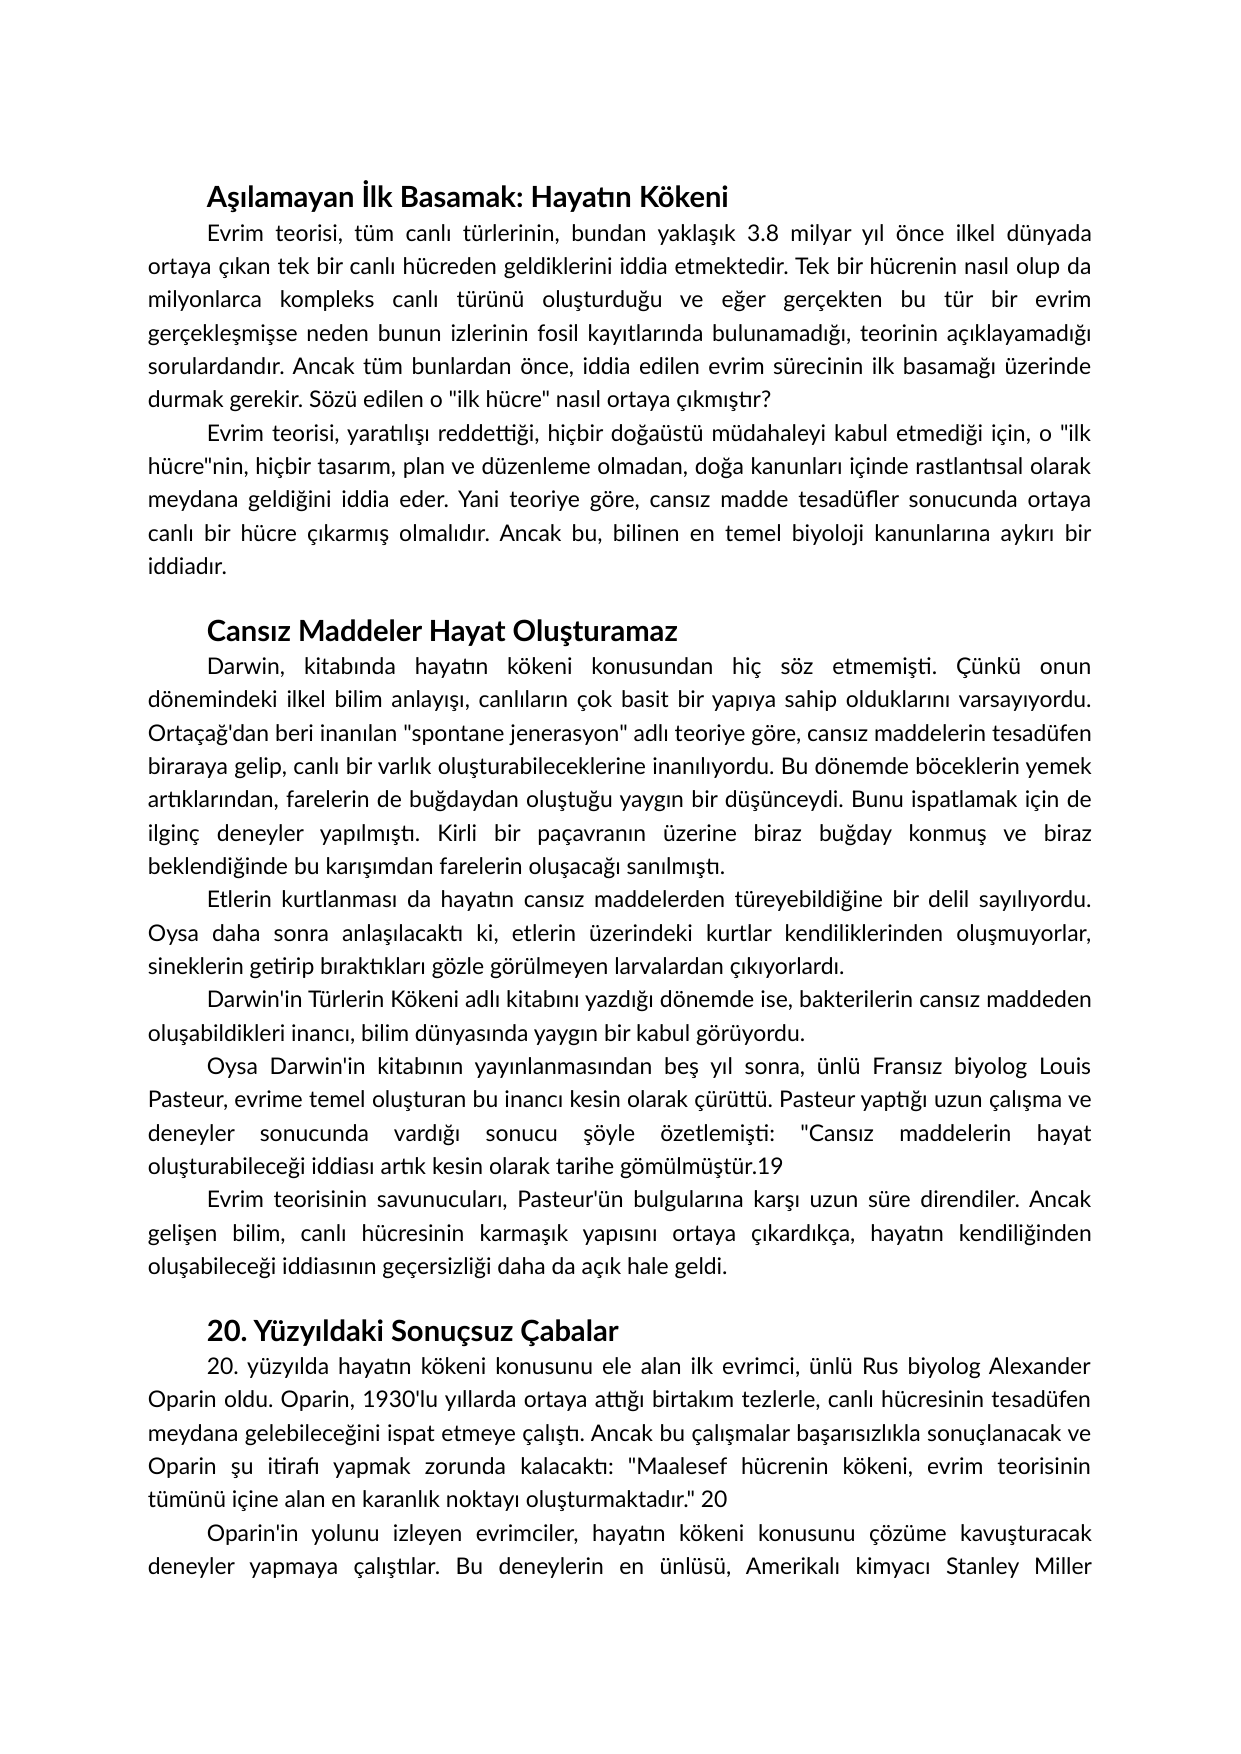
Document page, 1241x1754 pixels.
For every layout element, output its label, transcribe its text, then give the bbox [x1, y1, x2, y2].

text Evrim teorisi, yaratılışı reddettiği, hiçbir doğaüstü müdahaleyi kabul etmediği için, o "ilk hücre"nin, hiçbir tasarım, plan ve düzenleme olmadan, doğa kanunları içinde rastlantısal olarak meydana geldiğini iddia eder. Yani teoriye göre, cansız madde tesadüfler sonucunda ortaya canlı bir hücre çıkarmış olmalıdır. Ancak bu, bilinen en temel biyoloji kanunlarına aykırı bir iddiadır. [148, 414, 1093, 581]
text Darwin'in Türlerin Kökeni adlı kitabını yazdığı dönemde ise, bakterilerin cansız maddeden oluşabildikleri inancı, bilim dünyasında yaygın bir kabul görüyordu. [148, 981, 1093, 1048]
text Darwin, kitabında hayatın kökeni konusundan hiç söz etmemişti. Çünkü onun dönemindeki ilkel bilim anlayışı, canlıların çok basit bir yapıya sahip olduklarını varsayıyordu. Ortaçağ'dan beri inanılan "spontane jenerasyon" adlı teoriye göre, cansız maddelerin tesadüfen biraraya gelip, canlı bir varlık oluşturabileceklerine inanılıyordu. Bu dönemde böceklerin yemek artıklarından, farelerin de buğdaydan oluştuğu yaygın bir düşünceydi. Bunu ispatlamak için de ilginç deneyler yapılmıştı. Kirli bir paçavranın üzerine biraz buğday konmuş ve biraz beklendiğinde bu karışımdan farelerin oluşacağı sanılmıştı. [148, 648, 1093, 881]
text Evrim teorisinin savunucuları, Pasteur'ün bulgularına karşı uzun süre direndiler. Ancak gelişen bilim, canlı hücresinin karmaşık yapısını ortaya çıkardıkça, hayatın kendiliğinden oluşabileceği iddiasının geçersizliği daha da açık hale geldi. [148, 1181, 1093, 1281]
subtitle 20. Yüzyıldaki Sonuçsuz Çabalar [148, 1314, 1093, 1348]
text Evrim teorisi, tüm canlı türlerinin, bundan yaklaşık 3.8 milyar yıl önce ilkel dünyada ortaya çıkan tek bir canlı hücreden geldiklerini iddia etmektedir. Tek bir hücrenin nasıl olup da milyonlarca kompleks canlı türünü oluşturduğu ve eğer gerçekten bu tür bir evrim gerçekleşmişse neden bunun izlerinin fosil kayıtlarında bulunamadığı, teorinin açıklayamadığı sorulardandır. Ancak tüm bunlardan önce, iddia edilen evrim sürecinin ilk basamağı üzerinde durmak gerekir. Sözü edilen o "ilk hücre" nasıl ortaya çıkmıştır? [148, 214, 1093, 414]
subtitle Cansız Maddeler Hayat Oluşturamaz [148, 614, 1093, 648]
subtitle Aşılamayan İlk Basamak: Hayatın Kökeni [148, 181, 1093, 214]
text 20. yüzyılda hayatın kökeni konusunu ele alan ilk evrimci, ünlü Rus biyolog Alexander Oparin oldu. Oparin, 1930'lu yıllarda ortaya attığı birtakım tezlerle, canlı hücresinin tesadüfen meydana gelebileceğini ispat etmeye çalıştı. Ancak bu çalışmalar başarısızlıkla sonuçlanacak ve Oparin şu itirafı yapmak zorunda kalacaktı: "Maalesef hücrenin kökeni, evrim teorisinin tümünü içine alan en karanlık noktayı oluşturmaktadır." 20 [148, 1348, 1093, 1514]
text Oysa Darwin'in kitabının yayınlanmasından beş yıl sonra, ünlü Fransız biyolog Louis Pasteur, evrime temel oluşturan bu inancı kesin olarak çürüttü. Pasteur yaptığı uzun çalışma ve deneyler sonucunda vardığı sonucu şöyle özetlemişti: "Cansız maddelerin hayat oluşturabileceği iddiası artık kesin olarak tarihe gömülmüştür.19 [148, 1048, 1093, 1181]
text Oparin'in yolunu izleyen evrimciler, hayatın kökeni konusunu çözüme kavuşturacak deneyler yapmaya çalıştılar. Bu deneylerin en ünlüsü, Amerikalı kimyacı Stanley Miller [148, 1514, 1093, 1581]
text Etlerin kurtlanması da hayatın cansız maddelerden türeyebildiğine bir delil sayılıyordu. Oysa daha sonra anlaşılacaktı ki, etlerin üzerindeki kurtlar kendiliklerinden oluşmuyorlar, sineklerin getirip bıraktıkları gözle görülmeyen larvalardan çıkıyorlardı. [148, 881, 1093, 981]
